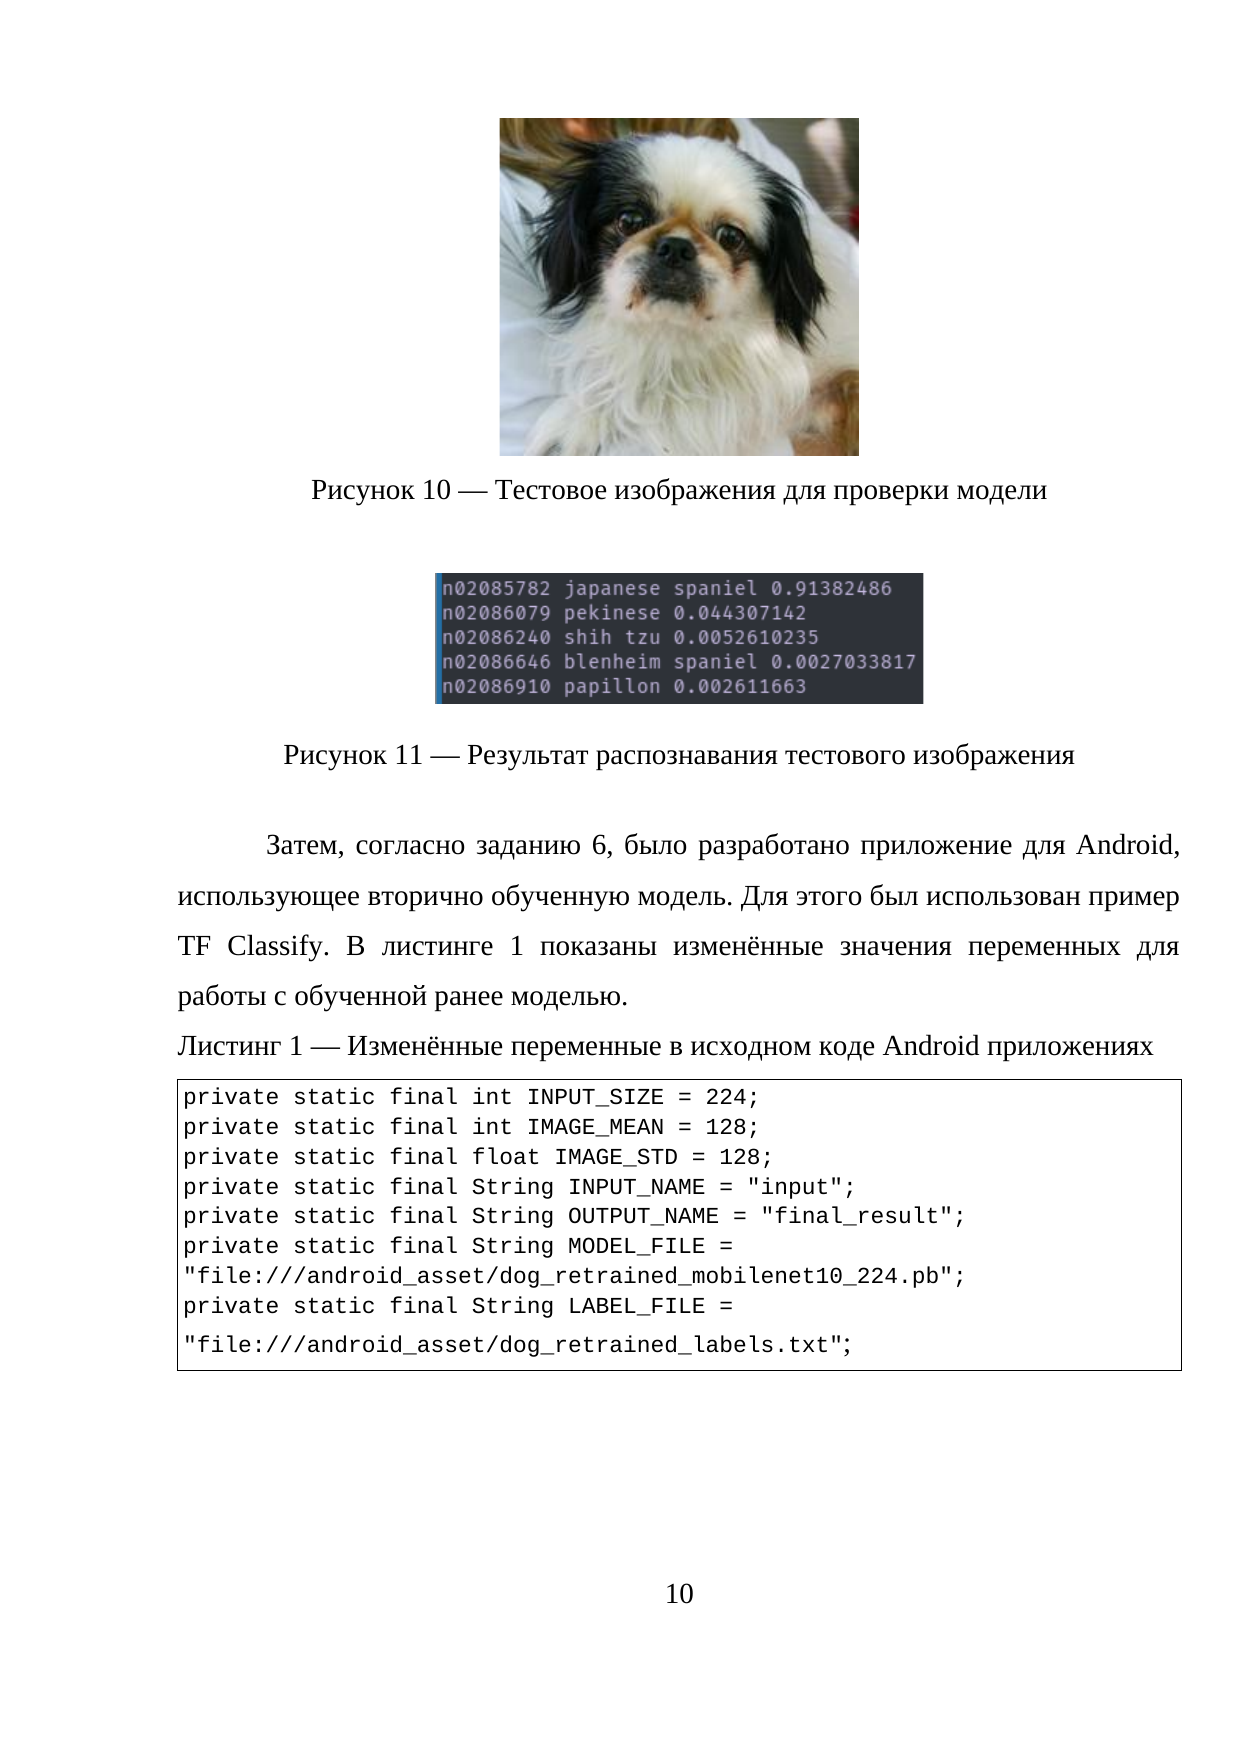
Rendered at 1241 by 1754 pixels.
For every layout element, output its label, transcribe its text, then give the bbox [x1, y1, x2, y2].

picture [435, 573, 924, 704]
text Рисунок 11 — Результат распознавания тестового изображения [177, 573, 1181, 771]
text Затем, согласно заданию 6, было разработано приложение для Android, использующее вторично обученную модель. Для этого был использован пример TF Classify. В листинге 1 показаны изменённые значения переменных для работы с обученной ранее моделью. [177, 827, 1181, 1012]
text Рисунок 10 — Тестовое изображения для проверки модели [177, 118, 1181, 506]
table_header private static final int INPUT_SIZE = 224; private static final int IMAGE_MEAN = 128; private static final float IMAGE_STD = 128; private static final String INPUT_NAME = "input"; private static final String OUTPUT_NAME = "final_result"; private static final String MODEL_FILE = "file:///android_asset/dog_retrained_mobilenet10_224.pb"; private static final String LABEL_FILE = "file:///android_asset/dog_retrained_labels.txt"; [178, 1080, 1181, 1370]
text Листинг 1 — Изменённые переменные в исходном коде Android приложениях [177, 1028, 1181, 1062]
picture [499, 118, 859, 456]
